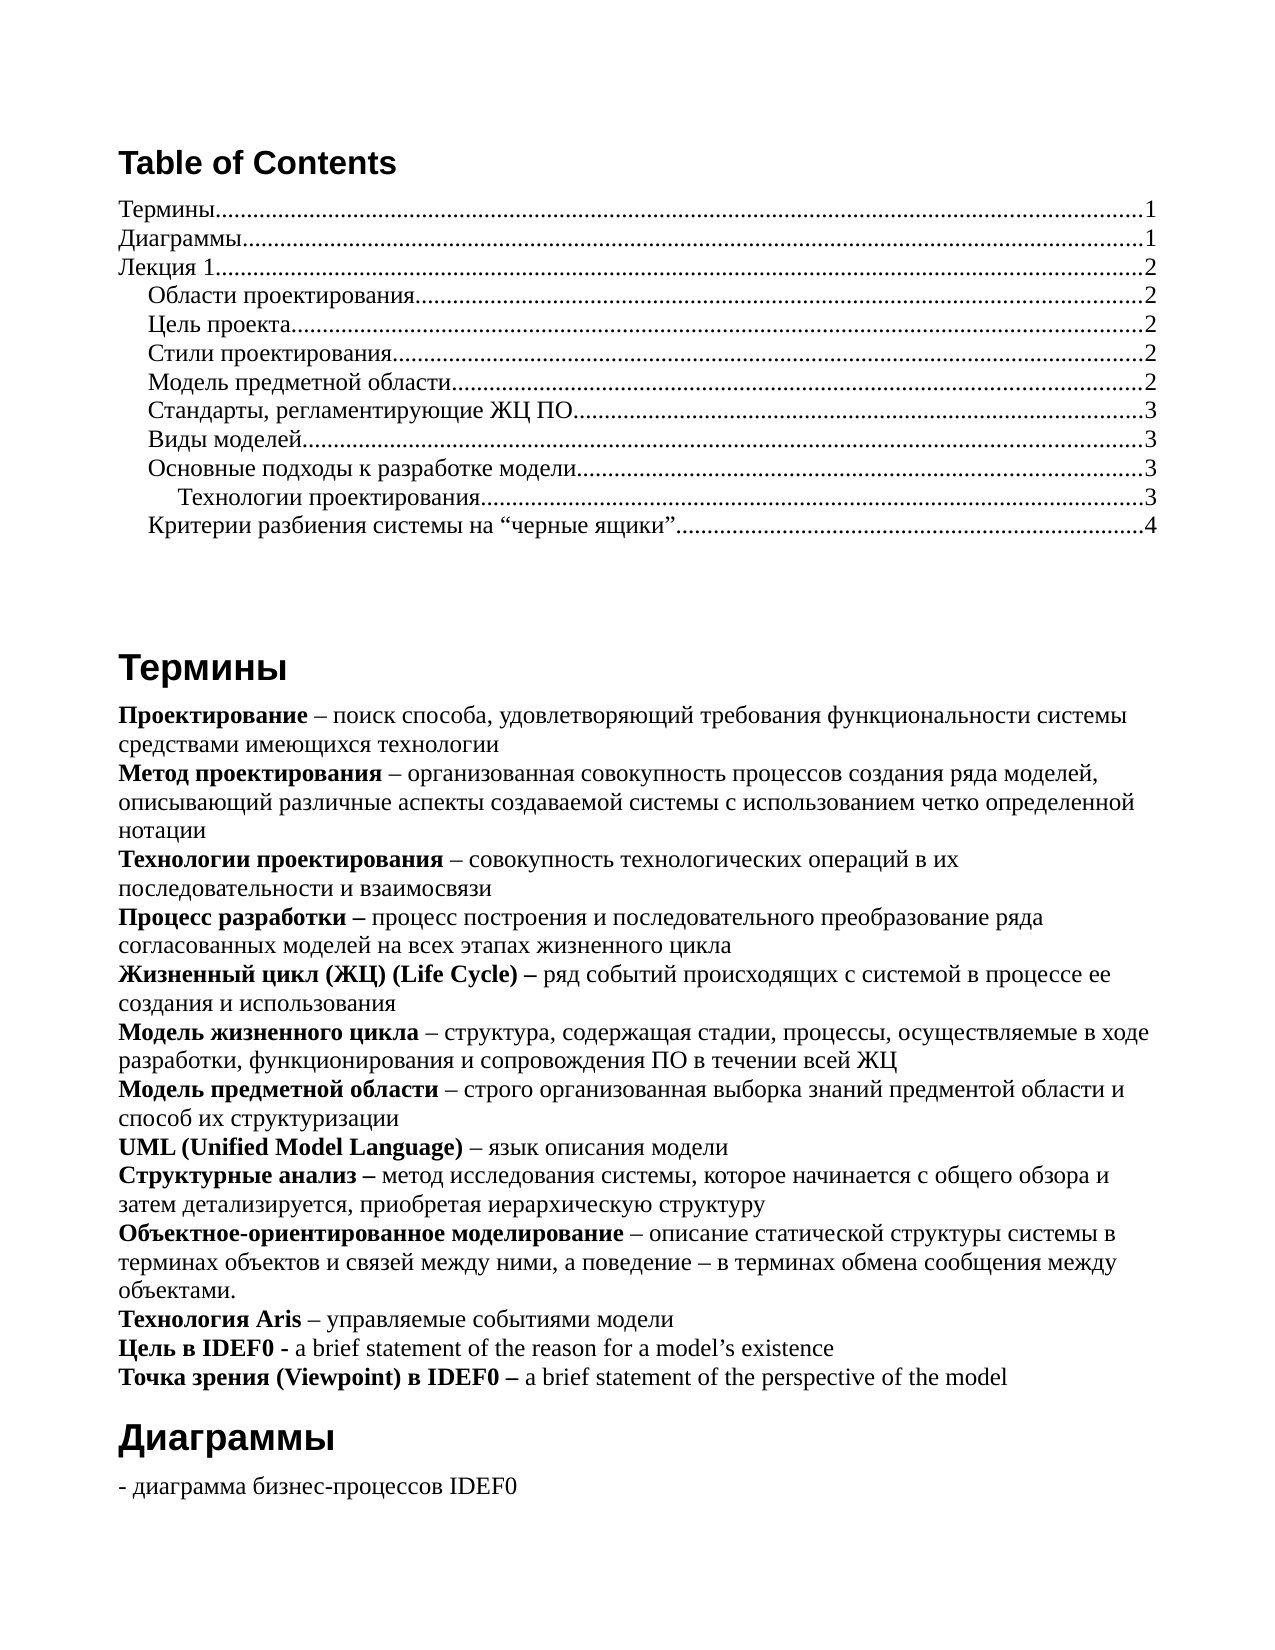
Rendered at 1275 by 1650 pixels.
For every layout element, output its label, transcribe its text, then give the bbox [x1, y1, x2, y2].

text Модель предметной области 2 [148, 367, 1157, 395]
subtitle Диаграммы [118, 1415, 1157, 1458]
text Виды моделей 3 [148, 424, 1157, 453]
text Процесс разработки – процесс построения и последовательного преобразование ряда согласованных моделей на всех этапах жизненного цикла [118, 902, 1157, 959]
text UML (Unified Model Language) – язык описания модели [118, 1132, 1157, 1160]
text Точка зрения (Viewpoint) в IDEF0 – a brief statement of the perspective of the model [118, 1362, 1157, 1390]
text Проектирование – поиск способа, удовлетворяющий требования функциональности системы средствами имеющихся технологии [118, 700, 1157, 758]
text Объектное-ориентированное моделирование – описание статической структуры системы в терминах объектов и связей между ними, а поведение – в терминах обмена сообщения между объектами. [118, 1218, 1157, 1304]
text Технологии проектирования – совокупность технологических операций в их последовательности и взаимосвязи [118, 844, 1157, 902]
subtitle Термины [118, 645, 1157, 688]
text Области проектирования 2 [148, 280, 1157, 309]
text Основные подходы к разработке модели 3 [148, 453, 1157, 482]
subtitle Table of Contents [118, 143, 1157, 182]
text Цель проекта 2 [148, 309, 1157, 338]
text Критерии разбиения системы на “черные ящики” 4 [148, 510, 1157, 539]
text Цель в IDEF0 - a brief statement of the reason for a model’s existence [118, 1333, 1157, 1362]
text Модель жизненного цикла – структура, содержащая стадии, процессы, осуществляемые в ходе разработки, функционирования и сопровождения ПО в течении всей ЖЦ [118, 1017, 1157, 1074]
text Диаграммы 1 [118, 223, 1157, 252]
text Метод проектирования – организованная совокупность процессов создания ряда моделей, описывающий различные аспекты создаваемой системы с использованием четко определенной нотации [118, 758, 1157, 844]
text Стандарты, регламентирующие ЖЦ ПО 3 [148, 395, 1157, 424]
text Модель предметной области – строго организованная выборка знаний предментой области и способ их структуризации [118, 1074, 1157, 1132]
text Структурные анализ – метод исследования системы, которое начинается с общего обзора и затем детализируется, приобретая иерархическую структуру [118, 1160, 1157, 1218]
text Технологии проектирования 3 [177, 482, 1157, 510]
text - диаграмма бизнес-процессов IDEF0 [118, 1471, 1157, 1500]
text Термины 1 [118, 194, 1157, 223]
text Лекция 1 2 [118, 252, 1157, 280]
text Жизненный цикл (ЖЦ) (Life Cycle) – ряд событий происходящих с системой в процессе ее создания и использования [118, 959, 1157, 1017]
text Технология Aris – управляемые событиями модели [118, 1304, 1157, 1333]
text Стили проектирования 2 [148, 338, 1157, 367]
